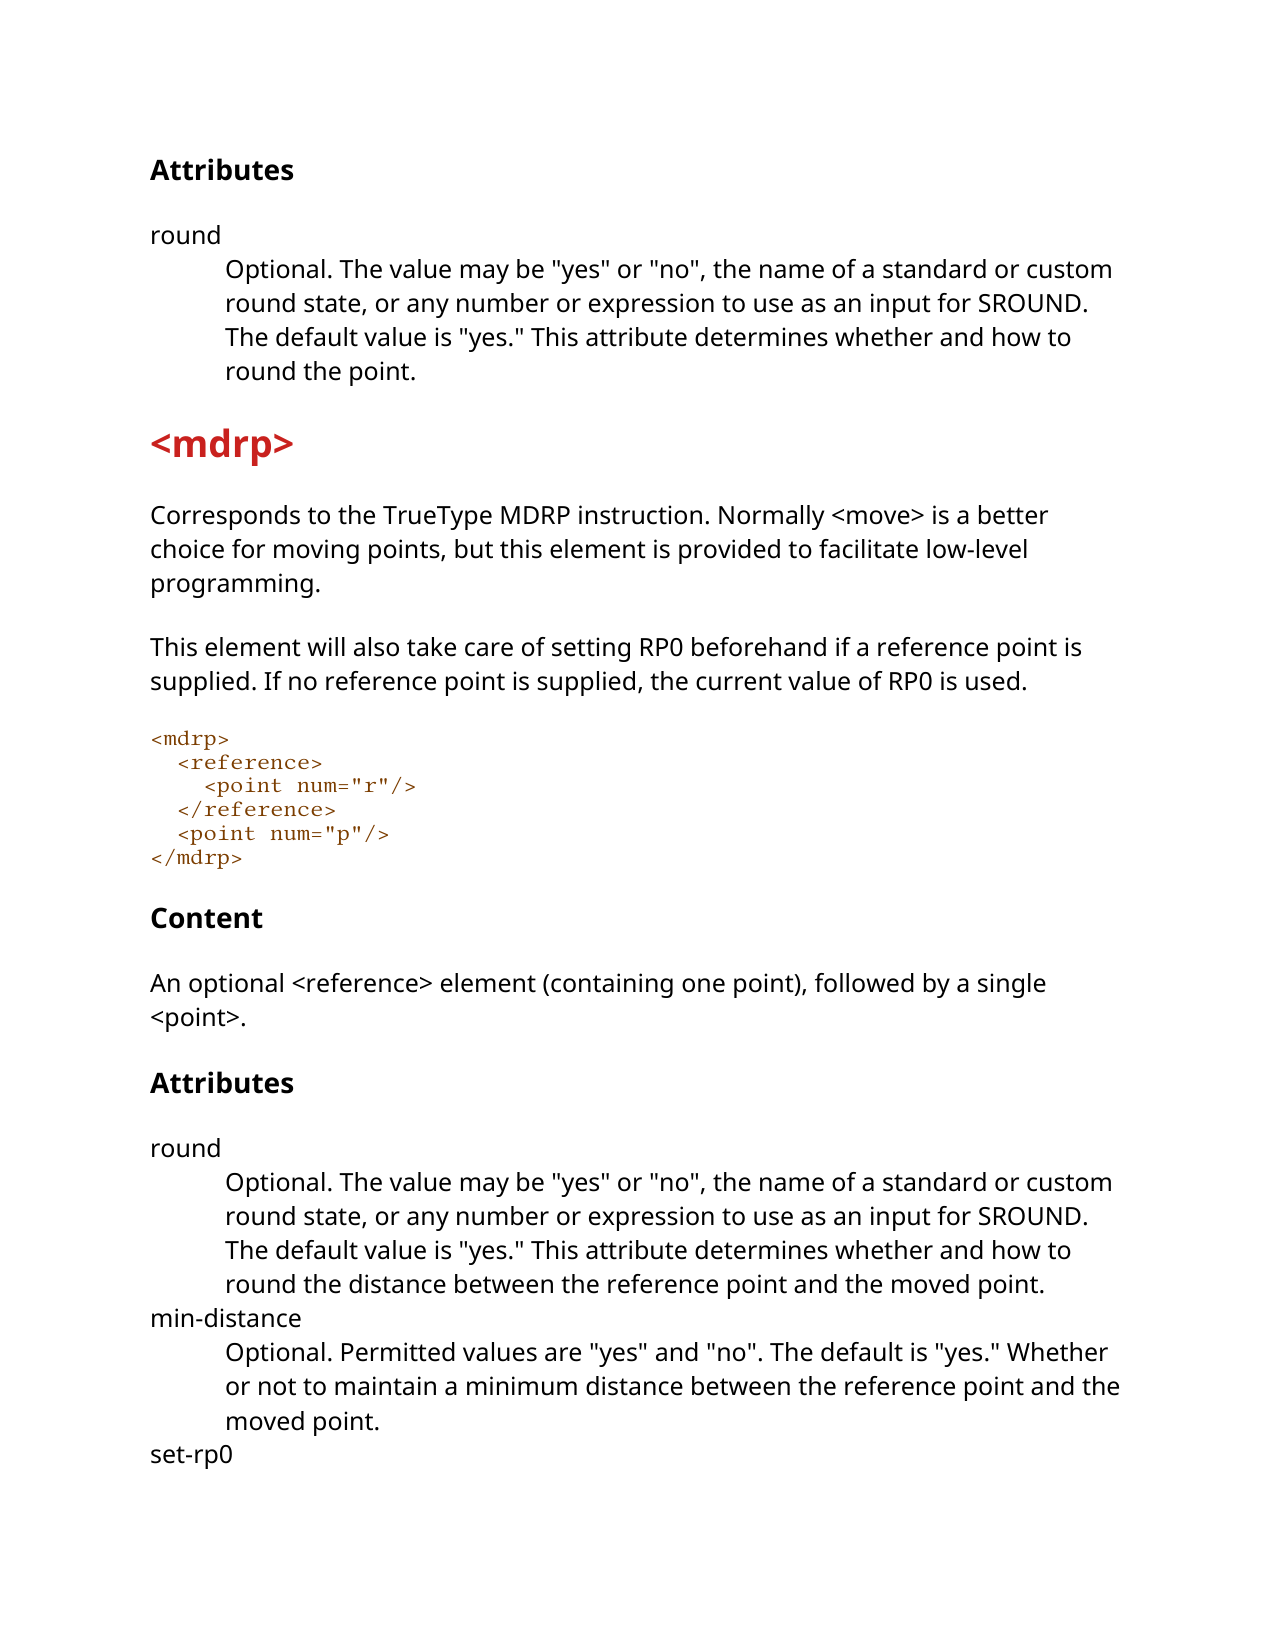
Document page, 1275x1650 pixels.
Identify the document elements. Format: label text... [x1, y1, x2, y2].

text Corresponds to the TrueType MDRP instruction. Normally <move> is a better choice for moving points, but this element is provided to facilitate low-level programming. [150, 498, 1125, 600]
text <mdrp> [150, 727, 1125, 750]
text set-rp0 [150, 1437, 1125, 1471]
text <point num="p"/> [150, 822, 1125, 845]
subtitle Attributes [150, 1063, 1125, 1101]
text <point num="r"/> [150, 774, 1125, 798]
subtitle Attributes [150, 150, 1125, 188]
text round [150, 217, 1125, 252]
subtitle Content [150, 898, 1125, 937]
text </mdrp> [150, 845, 1125, 869]
text This element will also take care of setting RP0 beforehand if a reference point is supplied. If no reference point is supplied, the current value of RP0 is used. [150, 629, 1125, 697]
text min-distance [150, 1301, 1125, 1335]
text Optional. The value may be "yes" or "no", the name of a standard or custom round state, or any number or expression to use as an input for SROUND. The default value is "yes." This attribute determines whether and how to round the point. [225, 252, 1125, 388]
text An optional <reference> element (containing one point), followed by a single <point>. [150, 966, 1125, 1034]
text round [150, 1131, 1125, 1165]
text Optional. Permitted values are "yes" and "no". The default is "yes." Whether or not to maintain a minimum distance between the reference point and the moved point. [225, 1335, 1125, 1437]
text Optional. The value may be "yes" or "no", the name of a standard or custom round state, or any number or expression to use as an input for SROUND. The default value is "yes." This attribute determines whether and how to round the distance between the reference point and the moved point. [225, 1165, 1125, 1301]
text <reference> [150, 750, 1125, 774]
subtitle <mdrp> [150, 418, 1125, 469]
text </reference> [150, 798, 1125, 822]
